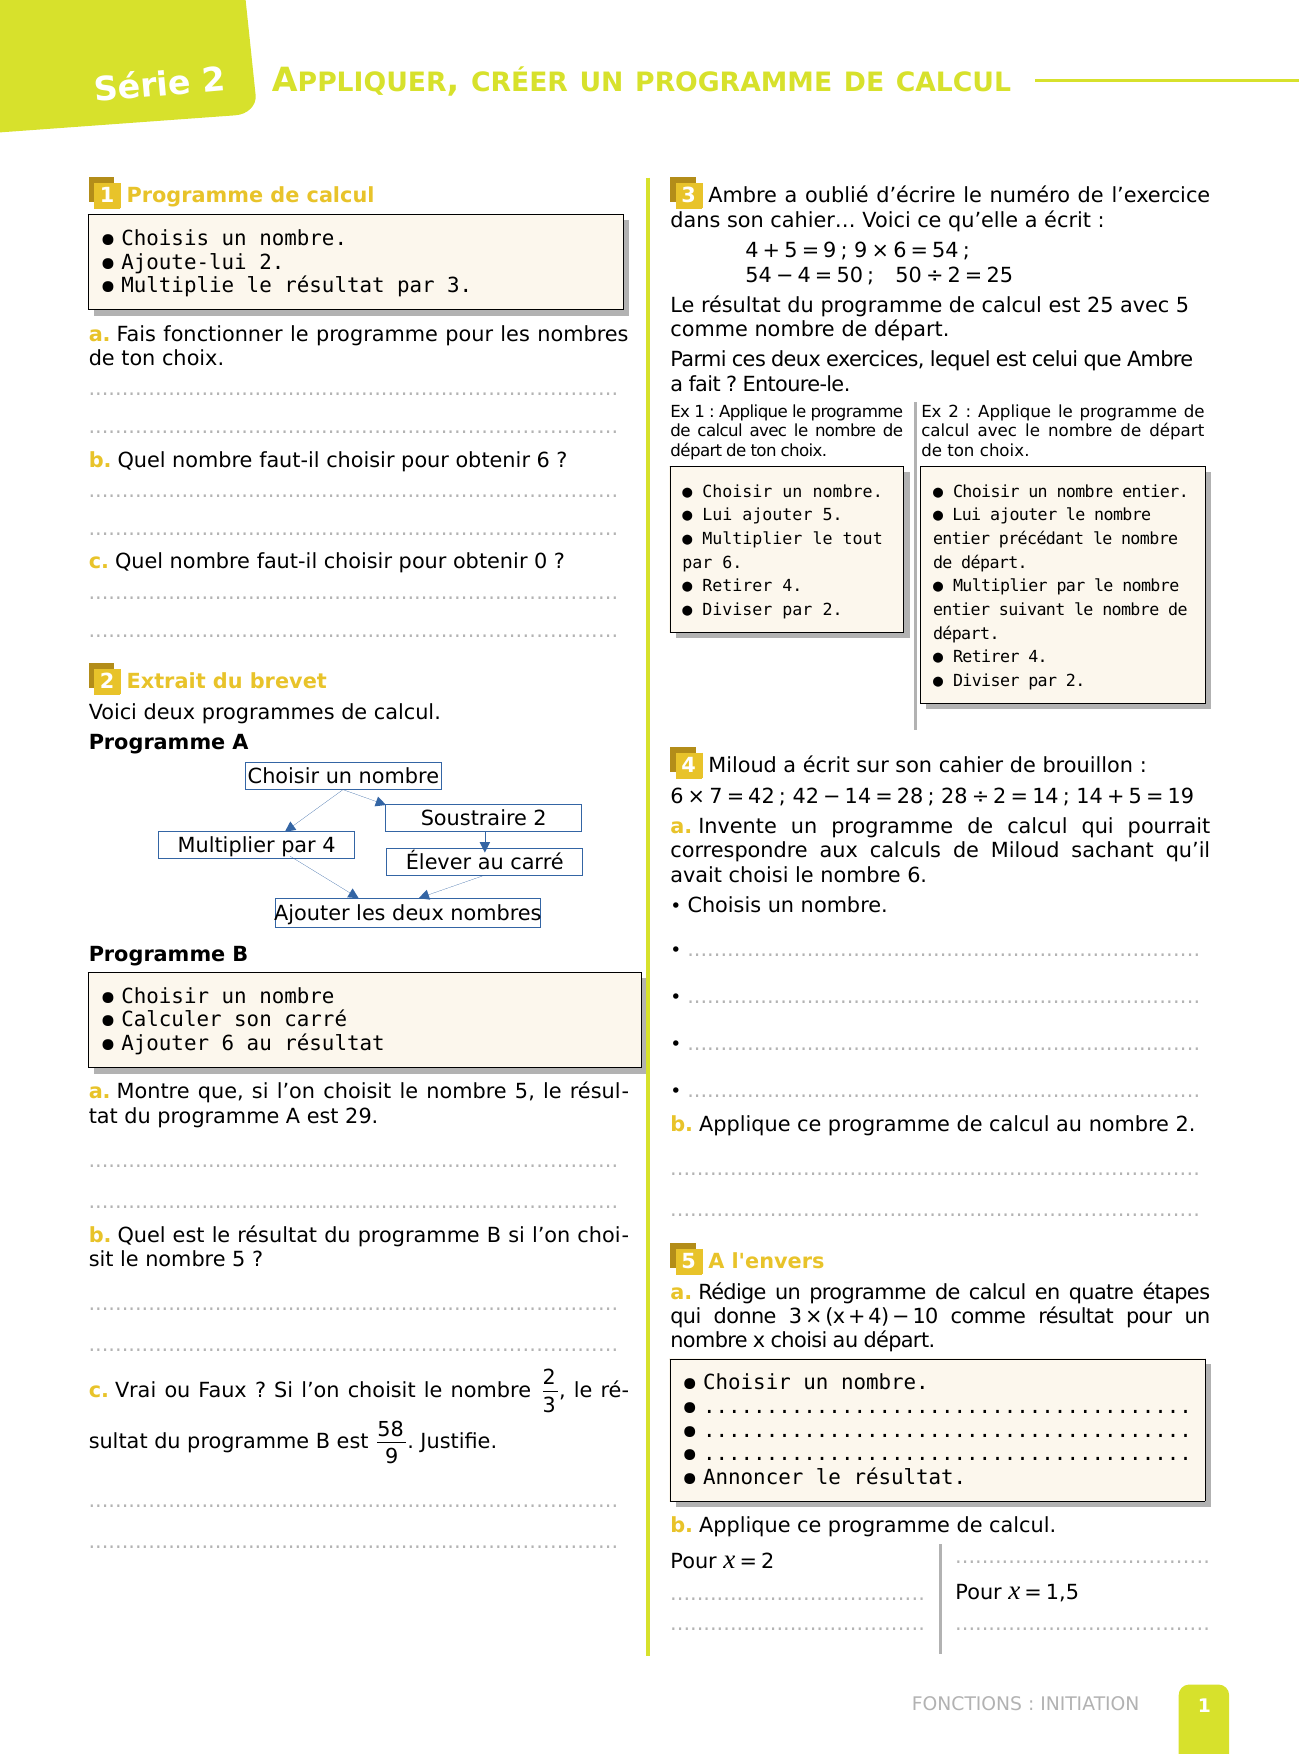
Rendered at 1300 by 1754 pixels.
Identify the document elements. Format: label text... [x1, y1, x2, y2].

list Choisis un nombre. [89, 215, 623, 238]
subtitle Pour x = 1,5 [955, 1574, 1205, 1605]
subtitle Applique ce programme de calcul au nombre 2. [670, 1112, 1211, 1136]
subtitle Montre que, si l’on choisit le nombre 5, le résul­tat du programme A est 29. [88, 1079, 629, 1128]
text • [670, 1065, 1211, 1106]
subtitle Programme de calcul [114, 177, 629, 208]
list ....................................... [671, 1382, 1205, 1406]
list Multiplie le résultat par 3. [89, 261, 623, 309]
text • [670, 923, 1211, 964]
list ....................................... [671, 1429, 1205, 1453]
subtitle Fais fonctionner le programme pour les nombres de ton choix. [88, 322, 629, 370]
list Annoncer le résultat. [671, 1453, 1205, 1501]
list Calculer son carré [89, 996, 641, 1019]
subtitle Ex 2 : Applique le programme de calcul avec le nombre de départ de ton choix. [921, 402, 1205, 460]
subtitle 6 × 7 = 42 ; 42 − 14 = 28 ; 28 ÷ 2 = 14 ; 14 + 5 = 19 [670, 784, 1205, 808]
subtitle Le résultat du programme de calcul est 25 avec 5 comme nombre de départ. [670, 293, 1205, 341]
subtitle A l'envers [696, 1243, 1211, 1274]
text • [670, 970, 1211, 1012]
subtitle Miloud a écrit sur son cahier de brouillon : [696, 747, 1211, 778]
subtitle Quel nombre faut-il choisir pour obtenir 0 ? [88, 549, 629, 574]
subtitle Quel nombre faut-il choisir pour obtenir 6 ? [88, 448, 629, 472]
list ....................................... [671, 1406, 1205, 1429]
subtitle Quel est le résultat du programme B si l’on choi­sit le nombre 5 ? [88, 1223, 629, 1271]
text • [670, 1018, 1211, 1059]
subtitle Rédige un programme de calcul en quatre étapes qui donne 3 × (x + 4) − 10 comme résultat pour un nombre x choisi au départ. [670, 1280, 1211, 1353]
subtitle Voici deux programmes de calcul. [88, 700, 623, 724]
subtitle Vrai ou Faux ? Si l’on choisit le nombre , le ré­sultat du programme B est . Justifie. [88, 1366, 629, 1468]
subtitle Pour x = 2 [670, 1544, 920, 1575]
subtitle Applique ce programme de calcul. [670, 1513, 1211, 1538]
list Ajouter 6 au résultat [89, 1019, 641, 1067]
list Ajoute-lui 2. [89, 238, 623, 261]
text ● Choisir un nombre. ● Lui ajouter 5. ● Multiplier le tout par 6. ● Retirer 4. ● Diviser par 2. [671, 467, 903, 632]
subtitle 4 + 5 = 9 ; 9 × 6 = 54 ; 54 − 4 = 50 ; 50 ÷ 2 = 25 [670, 238, 1205, 287]
subtitle Programme B [88, 942, 623, 966]
subtitle Ambre a oublié d’écrire le numéro de l’exercice dans son cahier… Voici ce qu’elle a écrit : [670, 177, 1211, 232]
subtitle • Choisis un nombre. [670, 893, 1205, 917]
subtitle Ex 1 : Applique le programme de calcul avec le nombre de départ de ton choix. [670, 402, 903, 460]
list Choisir un nombre [89, 973, 641, 996]
subtitle Parmi ces deux exercices, lequel est celui que Ambre a fait ? Entoure-le. [670, 347, 1205, 396]
subtitle Programme A [88, 730, 623, 754]
text ● Choisir un nombre entier. ● Lui ajouter le nombre entier précédant le nombre de départ. ● Multiplier par le nombre entier suivant le nombre de départ. ● Retirer 4. ● Diviser par 2. [921, 467, 1205, 703]
subtitle Extrait du brevet [114, 663, 629, 694]
subtitle Invente un programme de calcul qui pourrait correspondre aux calculs de Miloud sachant qu’il avait choisi le nombre 6. [670, 814, 1211, 887]
list Choisir un nombre. [671, 1360, 1205, 1382]
